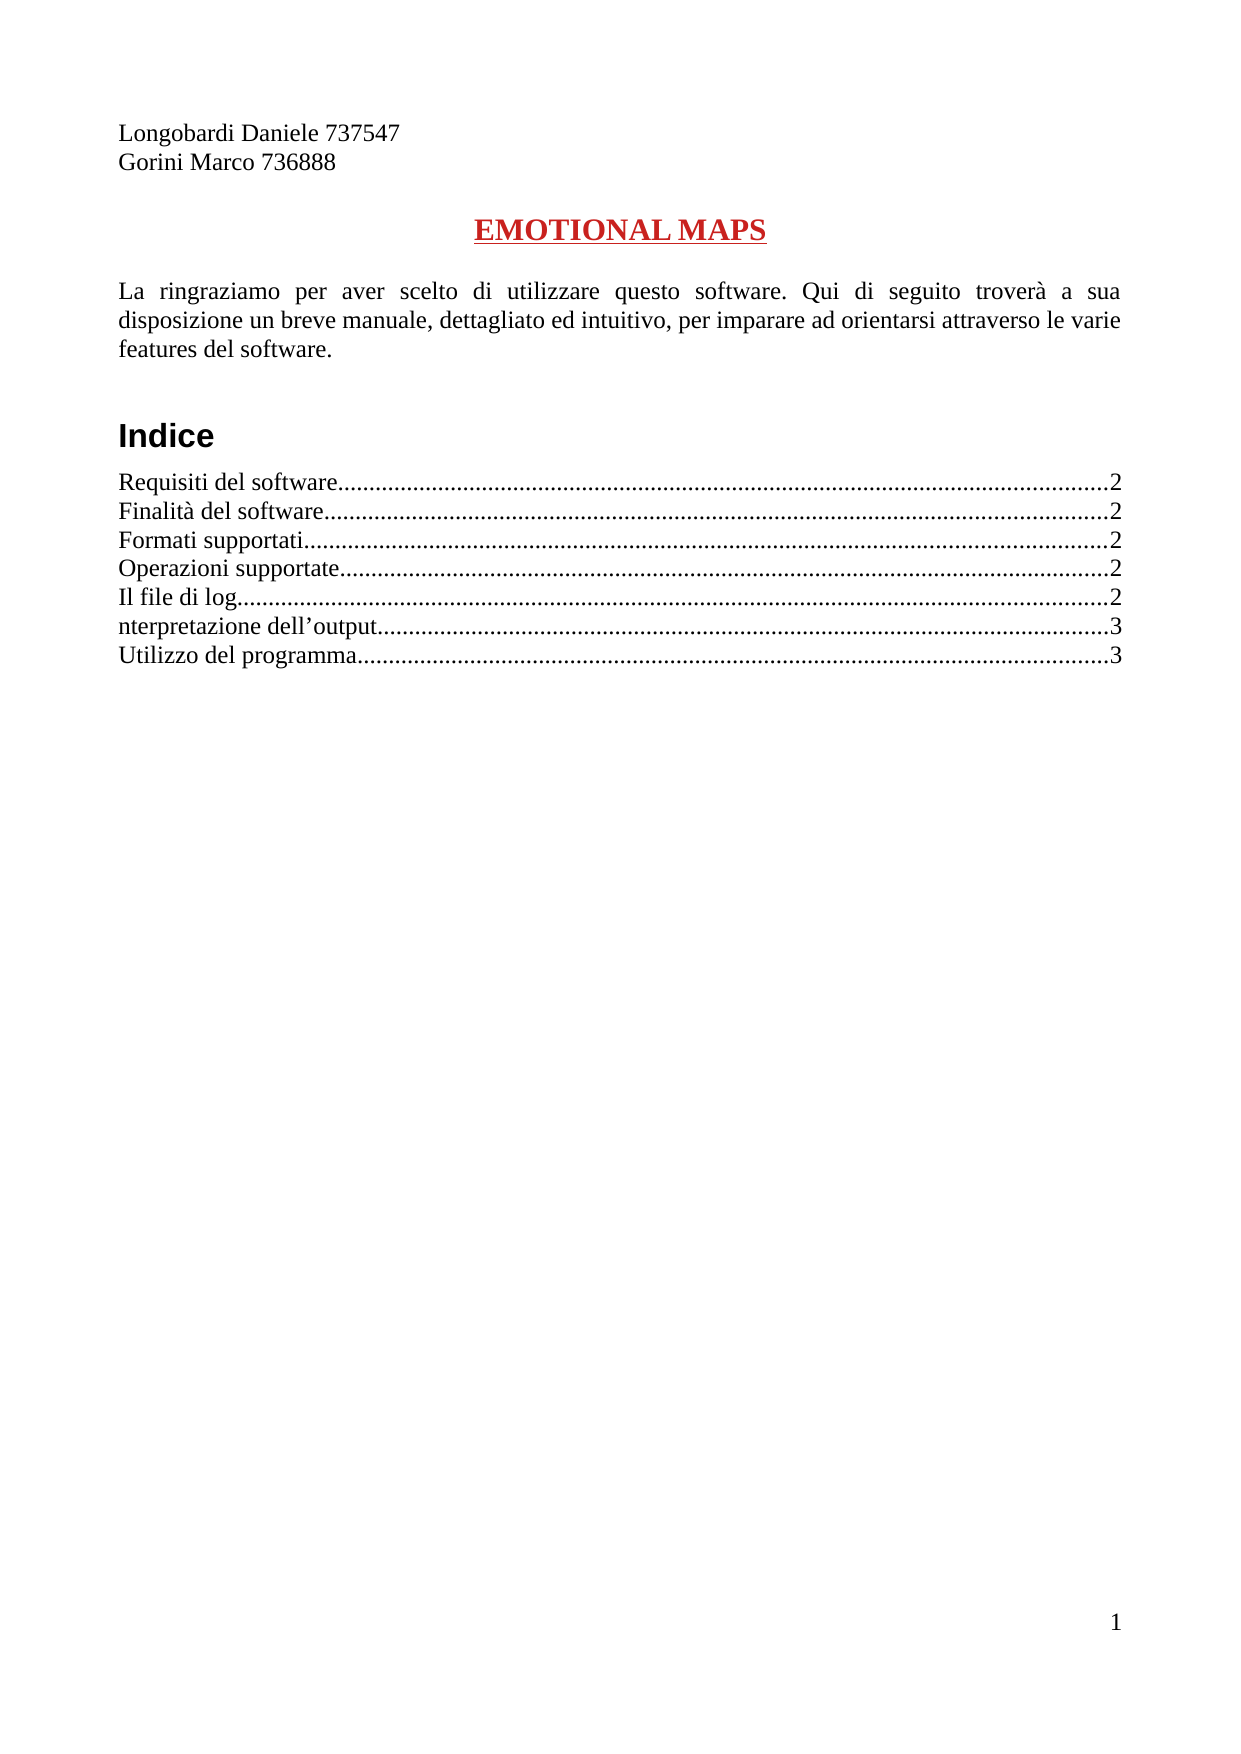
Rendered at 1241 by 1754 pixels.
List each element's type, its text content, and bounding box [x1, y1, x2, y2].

subtitle Indice [118, 416, 1122, 455]
text nterpretazione dell’output 3 [118, 611, 1122, 640]
text Requisiti del software 2 [118, 467, 1122, 496]
text Il file di log 2 [118, 582, 1122, 611]
text Operazioni supportate 2 [118, 553, 1122, 582]
text Finalità del software 2 [118, 496, 1122, 525]
text EMOTIONAL MAPS [118, 212, 1122, 247]
text Utilizzo del programma 3 [118, 640, 1122, 668]
text Formati supportati 2 [118, 525, 1122, 553]
text Gorini Marco 736888 [118, 147, 1122, 176]
text La ringraziamo per aver scelto di utilizzare questo software. Qui di seguito troverà a sua disposizione un breve manuale, dettagliato ed intuitivo, per imparare ad orientarsi attraverso le varie features del software. [118, 276, 1122, 362]
text Longobardi Daniele 737547 [118, 118, 1122, 147]
